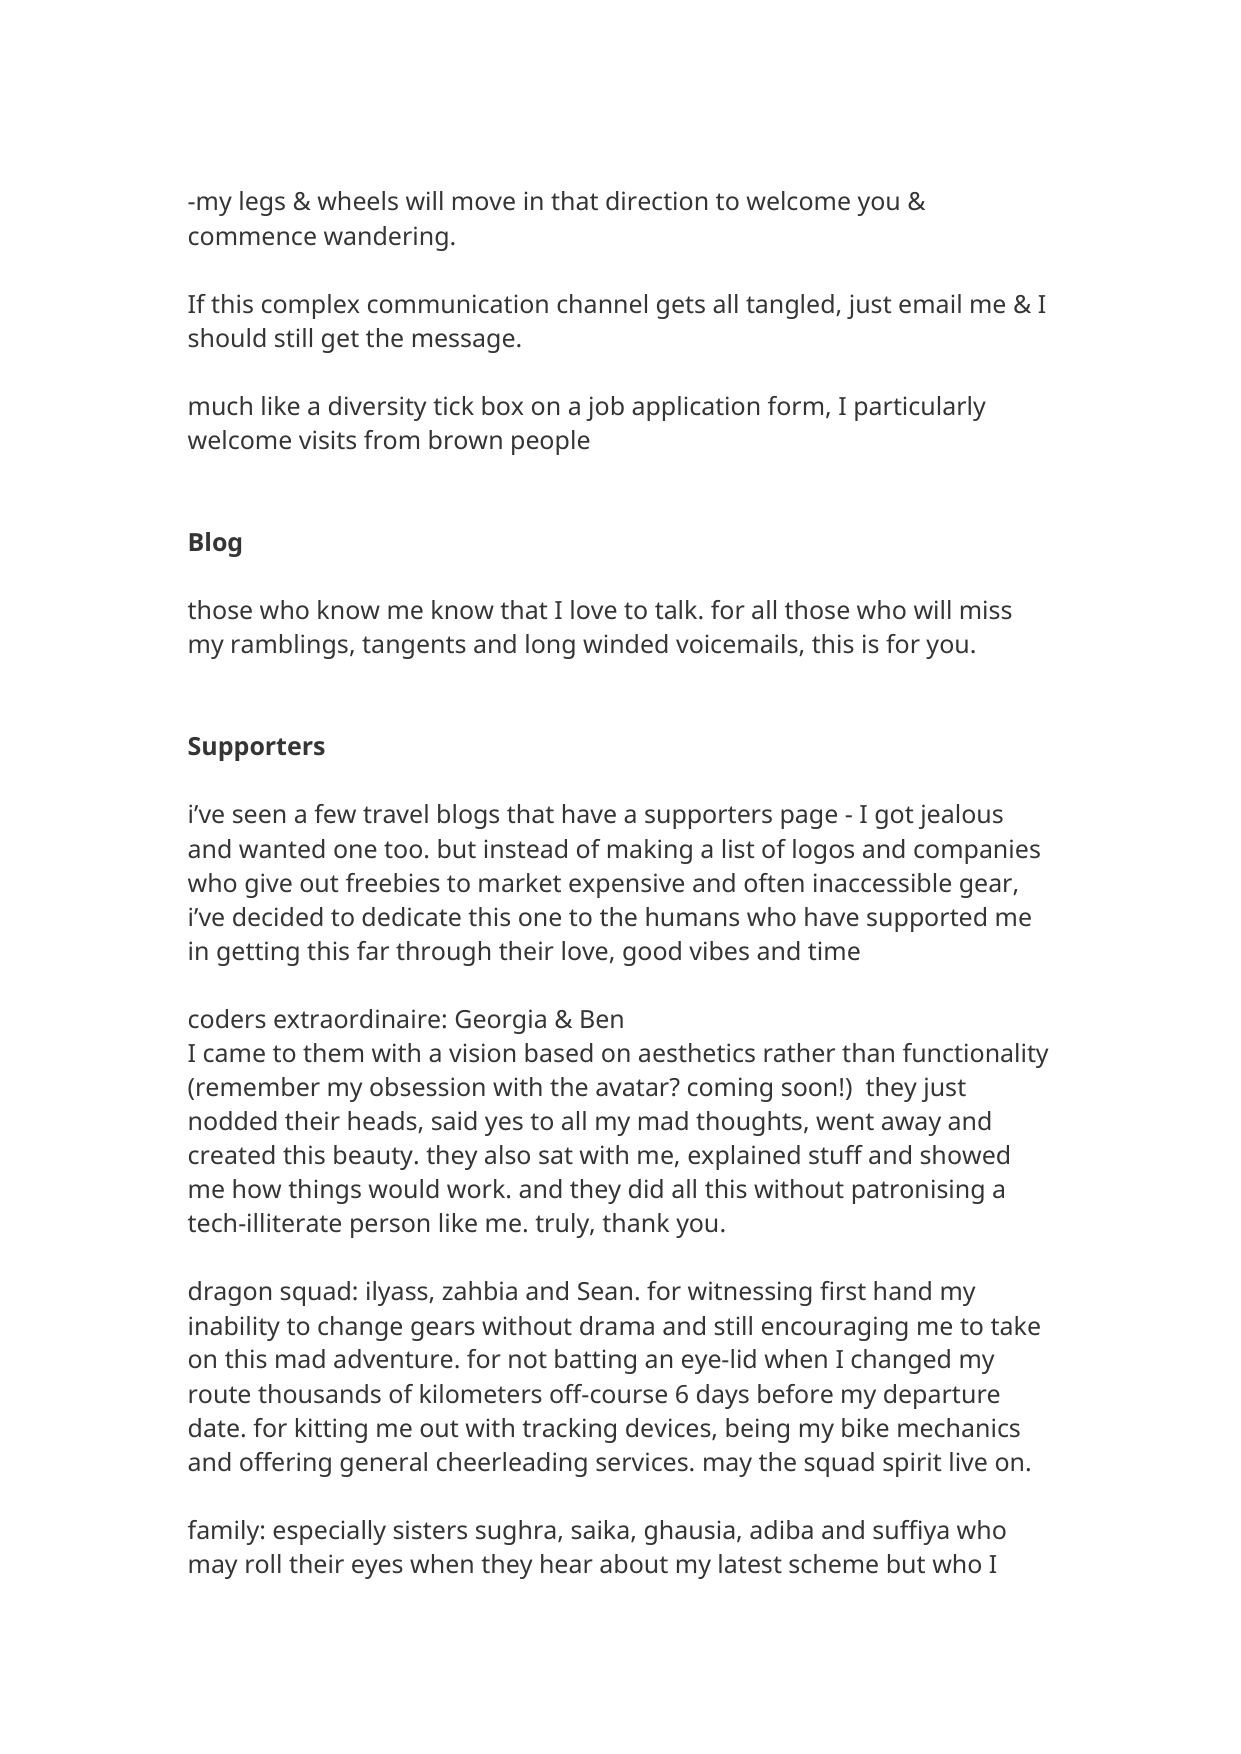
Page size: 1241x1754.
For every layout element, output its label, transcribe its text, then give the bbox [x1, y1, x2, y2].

subtitle Blog [187, 525, 1053, 559]
text much like a diversity tick box on a job application form, I particularly welcome visits from brown people [187, 388, 1053, 457]
text I came to them with a vision based on aesthetics rather than functionality (remember my obsession with the avatar? coming soon!) they just nodded their heads, said yes to all my mad thoughts, went away and created this beauty. they also sat with me, explained stuff and showed me how things would work. and they did all this without patronising a tech-illiterate person like me. truly, thank you. [187, 1036, 1053, 1240]
text family: especially sisters sughra, saika, ghausia, adiba and suffiya who may roll their eyes when they hear about my latest scheme but who I [187, 1512, 1053, 1581]
text dragon squad: ilyass, zahbia and Sean. for witnessing first hand my inability to change gears without drama and still encouraging me to take on this mad adventure. for not batting an eye-lid when I changed my route thousands of kilometers off-course 6 days before my departure date. for kitting me out with tracking devices, being my bike mechanics and offering general cheerleading services. may the squad spirit live on. [187, 1274, 1053, 1478]
text those who know me know that I love to talk. for all those who will miss my ramblings, tangents and long winded voicemails, this is for you. [187, 593, 1053, 661]
text i’ve seen a few travel blogs that have a supporters page - I got jealous and wanted one too. but instead of making a list of logos and companies who give out freebies to market expensive and often inaccessible gear, i’ve decided to dedicate this one to the humans who have supported me in getting this far through their love, good vibes and time [187, 797, 1053, 967]
subtitle Supporters [187, 729, 1053, 763]
text coders extraordinaire: Georgia & Ben [187, 1002, 1053, 1036]
text If this complex communication channel gets all tangled, just email me & I should still get the message. [187, 286, 1053, 354]
text -my legs & wheels will move in that direction to welcome you & commence wandering. [187, 184, 1053, 252]
